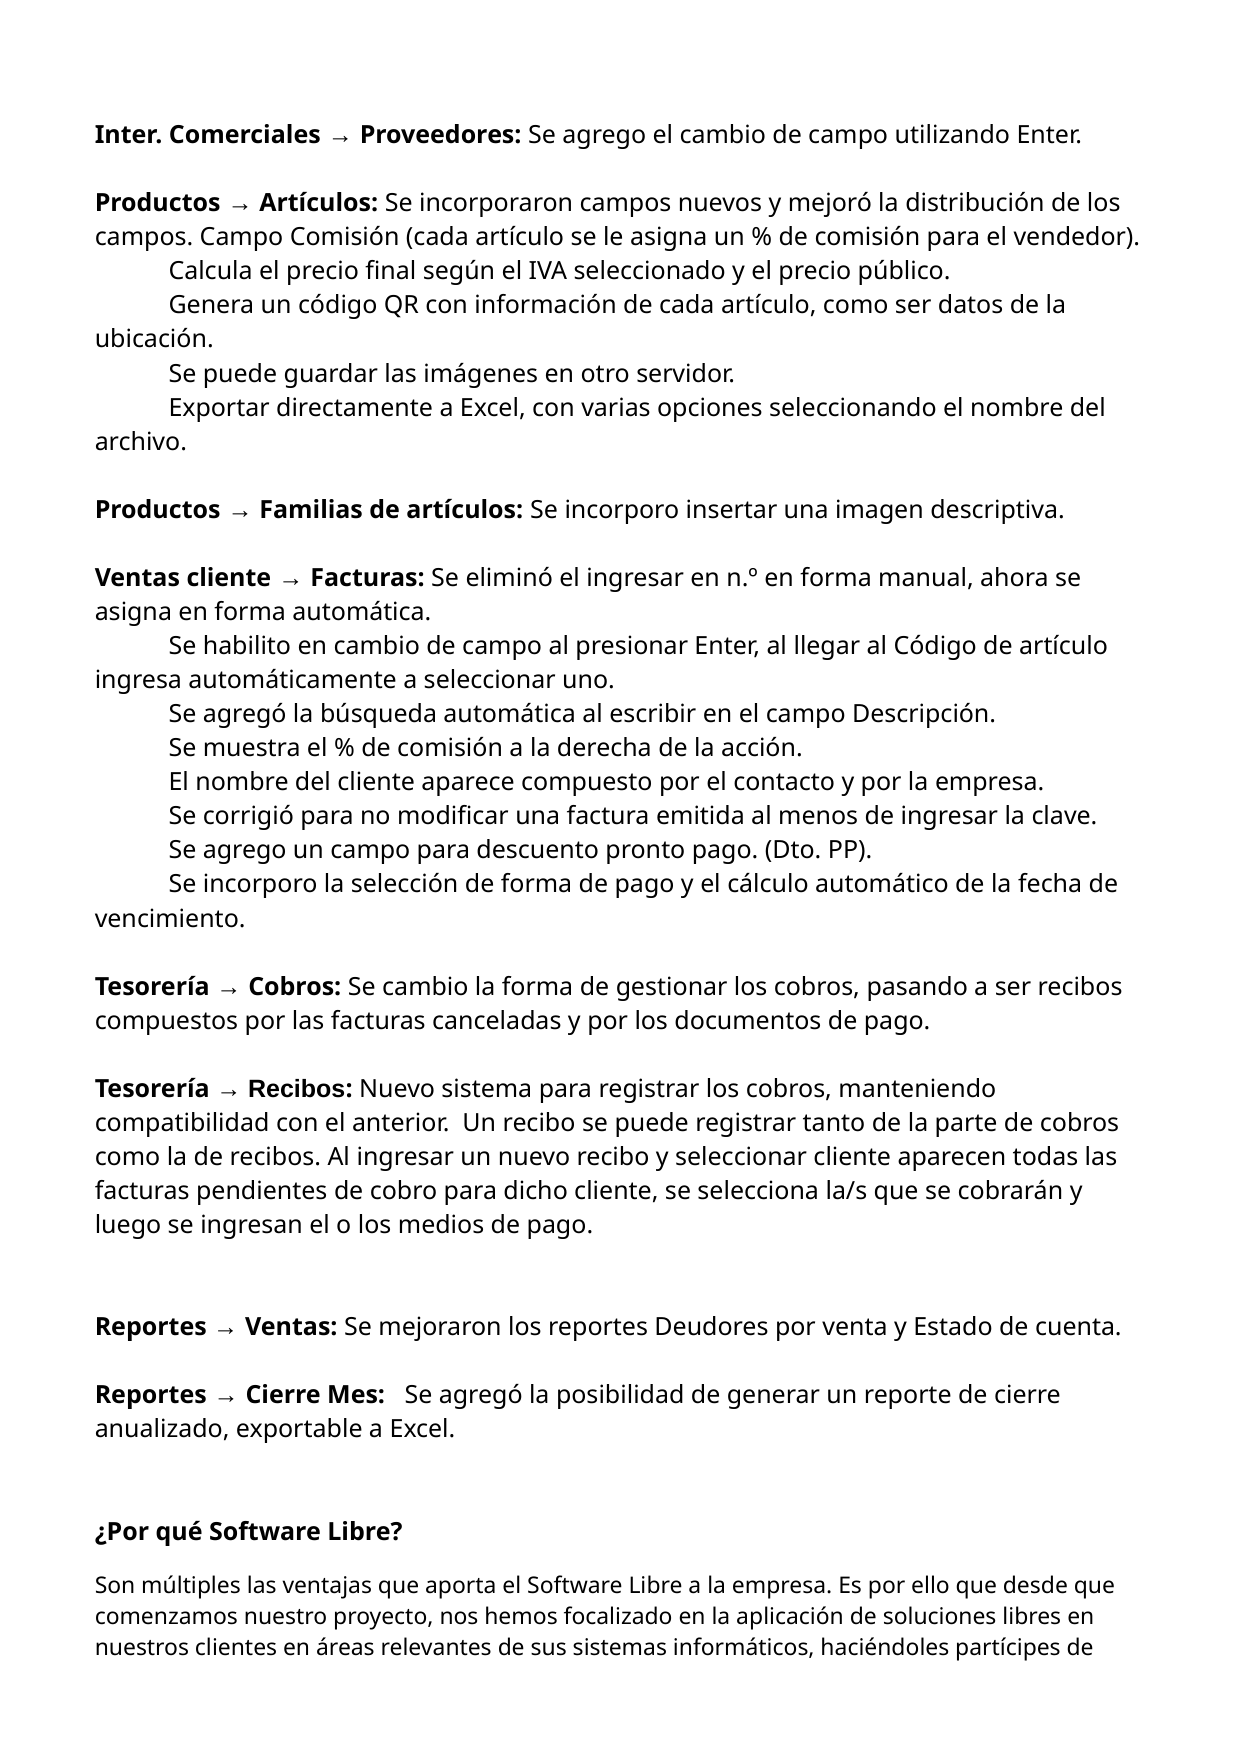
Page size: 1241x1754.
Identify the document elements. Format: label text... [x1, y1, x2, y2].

text El nombre del cliente aparece compuesto por el contacto y por la empresa. [94, 764, 1146, 798]
text Se puede guardar las imágenes en otro servidor. [94, 355, 1146, 389]
text Se habilito en cambio de campo al presionar Enter, al llegar al Código de artículo ingresa automáticamente a seleccionar uno. [94, 628, 1146, 696]
text Genera un código QR con información de cada artículo, como ser datos de la ubicación. [94, 287, 1146, 355]
text Productos → Artículos: Se incorporaron campos nuevos y mejoró la distribución de los campos. Campo Comisión (cada artículo se le asigna un % de comisión para el vendedor). [94, 185, 1146, 253]
text Exportar directamente a Excel, con varias opciones seleccionando el nombre del archivo. [94, 389, 1146, 457]
text Productos → Familias de artículos: Se incorporo insertar una imagen descriptiva. [94, 491, 1146, 526]
text Son múltiples las ventajas que aporta el Software Libre a la empresa. Es por ello que desde que comenzamos nuestro proyecto, nos hemos focalizado en la aplicación de soluciones libres en nuestros clientes en áreas relevantes de sus sistemas informáticos, haciéndoles partícipes de [94, 1569, 1146, 1662]
text Se agregó la búsqueda automática al escribir en el campo Descripción. [94, 696, 1146, 730]
text Calcula el precio final según el IVA seleccionado y el precio público. [94, 253, 1146, 287]
text Reportes → Ventas: Se mejoraron los reportes Deudores por venta y Estado de cuenta. [94, 1309, 1146, 1343]
text Tesorería → Recibos: Nuevo sistema para registrar los cobros, manteniendo compatibilidad con el anterior. Un recibo se puede registrar tanto de la parte de cobros como la de recibos. Al ingresar un nuevo recibo y seleccionar cliente aparecen todas las facturas pendientes de cobro para dicho cliente, se selecciona la/s que se cobrarán y luego se ingresan el o los medios de pago. [94, 1071, 1146, 1241]
text Se muestra el % de comisión a la derecha de la acción. [94, 730, 1146, 764]
text Se incorporo la selección de forma de pago y el cálculo automático de la fecha de vencimiento. [94, 866, 1146, 934]
text Reportes → Cierre Mes: Se agregó la posibilidad de generar un reporte de cierre anualizado, exportable a Excel. [94, 1377, 1146, 1445]
text ¿Por qué Software Libre? [94, 1513, 1146, 1547]
text Ventas cliente → Facturas: Se eliminó el ingresar en n.º en forma manual, ahora se asigna en forma automática. [94, 559, 1146, 628]
text Tesorería → Cobros: Se cambio la forma de gestionar los cobros, pasando a ser recibos compuestos por las facturas canceladas y por los documentos de pago. [94, 968, 1146, 1036]
text Inter. Comerciales → Proveedores: Se agrego el cambio de campo utilizando Enter. [94, 117, 1146, 151]
text Se corrigió para no modificar una factura emitida al menos de ingresar la clave. [94, 798, 1146, 832]
text Se agrego un campo para descuento pronto pago. (Dto. PP). [94, 832, 1146, 866]
